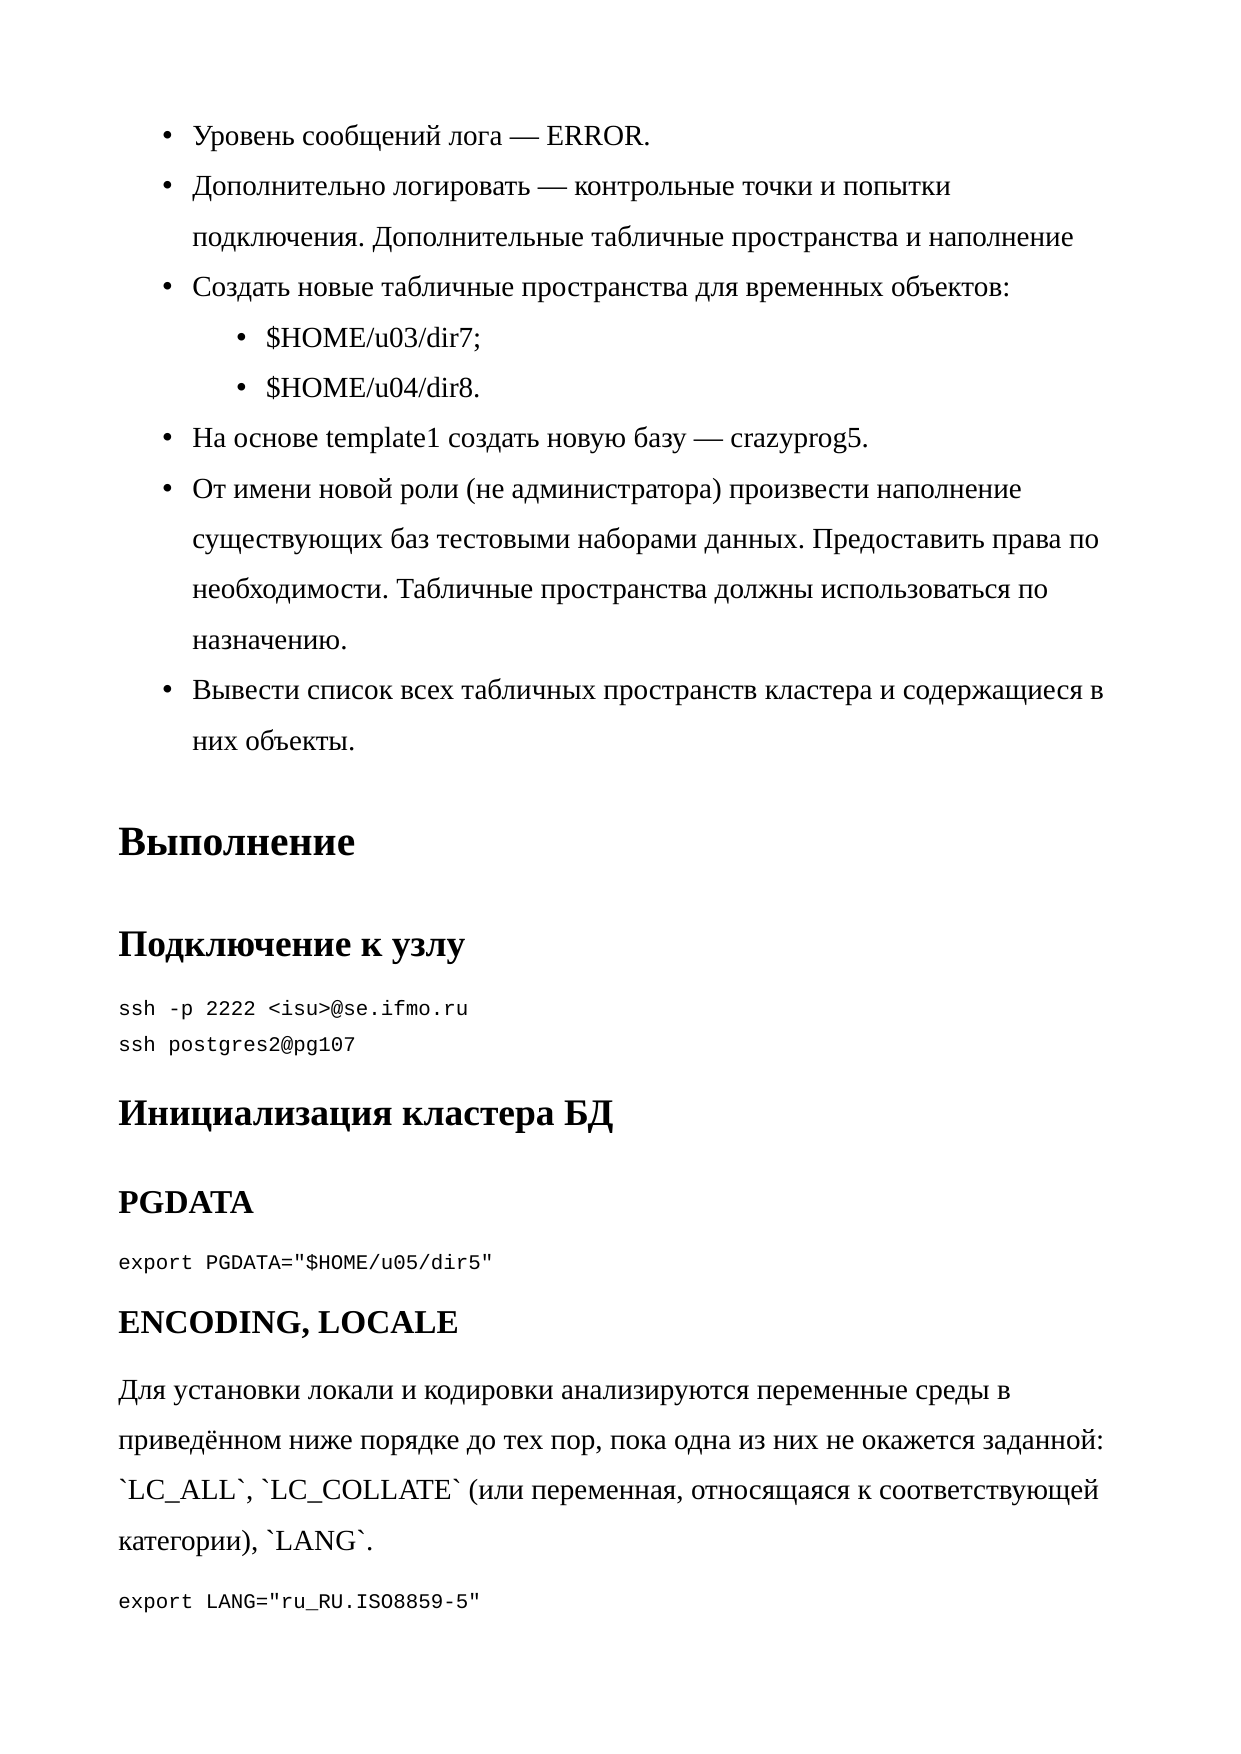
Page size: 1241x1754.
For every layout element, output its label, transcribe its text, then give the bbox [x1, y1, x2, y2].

text export PGDATA="$HOME/u05/dir5" [118, 1252, 1122, 1276]
list Дополнительно логировать — контрольные точки и попытки подключения. Дополнительные табличные пространства и наполнение [162, 168, 1122, 252]
subtitle Подключение к узлу [118, 921, 1122, 964]
subtitle Выполнение [118, 816, 1122, 864]
text Для установки локали и кодировки анализируются переменные среды в приведённом ниже порядке до тех пор, пока одна из них не окажется заданной: `LC_ALL`, `LC_COLLATE` (или переменная, относящаяся к соответствующей категории), `LANG`. [118, 1372, 1122, 1556]
list Уровень сообщений лога — ERROR. [162, 118, 1122, 152]
list От имени новой роли (не администратора) произвести наполнение существующих баз тестовыми наборами данных. Предоставить права по необходимости. Табличные пространства должны использоваться по назначению. [162, 471, 1122, 656]
subtitle ENCODING, LOCALE [118, 1302, 1122, 1340]
list $HOME/u03/dir7; [236, 320, 1122, 353]
list На основе template1 создать новую базу — crazyprog5. [162, 421, 1122, 454]
text export LANG="ru_RU.ISO8859-5" [118, 1591, 1122, 1615]
subtitle Инициализация кластера БД [118, 1090, 1122, 1133]
subtitle PGDATA [118, 1182, 1122, 1220]
list $HOME/u04/dir8. [236, 370, 1122, 404]
text ssh -p 2222 <isu>@se.ifmo.ru [118, 998, 1122, 1022]
text ssh postgres2@pg107 [118, 1034, 1122, 1057]
list Создать новые табличные пространства для временных объектов: [162, 269, 1122, 303]
list Вывести список всех табличных пространств кластера и содержащиеся в них объекты. [162, 672, 1122, 756]
